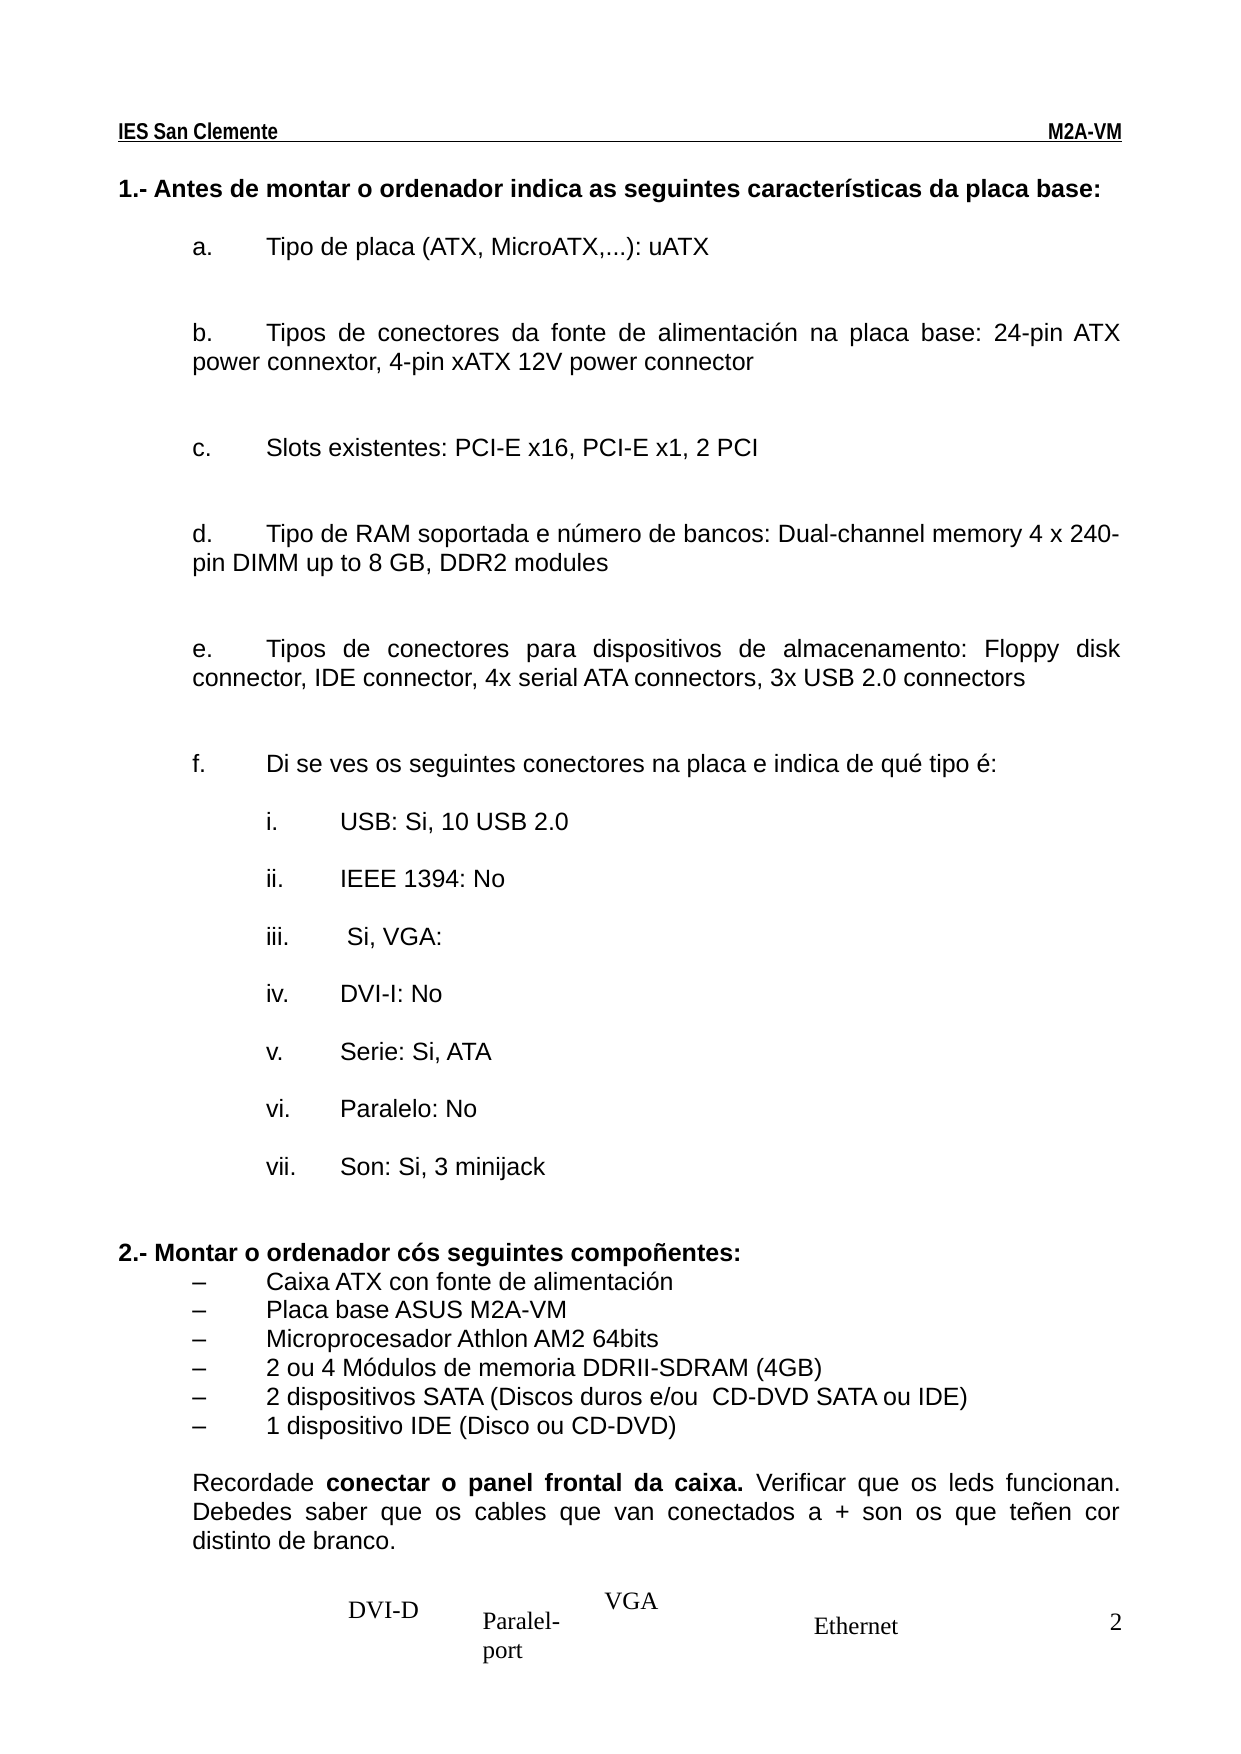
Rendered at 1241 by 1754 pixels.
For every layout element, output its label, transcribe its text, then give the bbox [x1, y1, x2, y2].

list Si, VGA: [266, 921, 1122, 950]
text e. Tipos de conectores para dispositivos de almacenamento: Floppy disk connector, IDE connector, 4x serial ATA connectors, 3x USB 2.0 connectors [192, 634, 1122, 691]
list Caixa ATX con fonte de alimentación [192, 1266, 1122, 1295]
list 2 dispositivos SATA (Discos duros e/ou CD-DVD SATA ou IDE) [192, 1382, 1122, 1411]
text 2.- Montar o ordenador cós seguintes compoñentes: [118, 1238, 1122, 1266]
text c. Slots existentes: PCI-E x16, PCI-E x1, 2 PCI [192, 433, 1122, 461]
text Recordade conectar o panel frontal da caixa. Verificar que os leds funcionan. Debedes saber que os cables que van conectados a + son os que teñen cor distinto de branco. [192, 1468, 1122, 1554]
list USB: Si, 10 USB 2.0 [266, 806, 1122, 835]
list Placa base ASUS M2A-VM [192, 1295, 1122, 1324]
list Serie: Si, ATA [266, 1036, 1122, 1065]
list IEEE 1394: No [266, 864, 1122, 893]
list 2 ou 4 Módulos de memoria DDRII-SDRAM (4GB) [192, 1353, 1122, 1382]
text 1.- Antes de montar o ordenador indica as seguintes características da placa base: [118, 174, 1122, 203]
text d. Tipo de RAM soportada e número de bancos: Dual-channel memory 4 x 240-pin DIMM up to 8 GB, DDR2 modules [192, 519, 1122, 576]
text b. Tipos de conectores da fonte de alimentación na placa base: 24-pin ATX power connextor, 4-pin xATX 12V power connector [192, 318, 1122, 375]
list DVI-I: No [266, 979, 1122, 1008]
list 1 dispositivo IDE (Disco ou CD-DVD) [192, 1411, 1122, 1439]
list Paralelo: No [266, 1094, 1122, 1123]
list Microprocesador Athlon AM2 64bits [192, 1324, 1122, 1353]
list Son: Si, 3 minijack [266, 1151, 1122, 1180]
text a. Tipo de placa (ATX, MicroATX,...): uATX [192, 231, 1122, 260]
text f. Di se ves os seguintes conectores na placa e indica de qué tipo é: [192, 749, 1122, 778]
